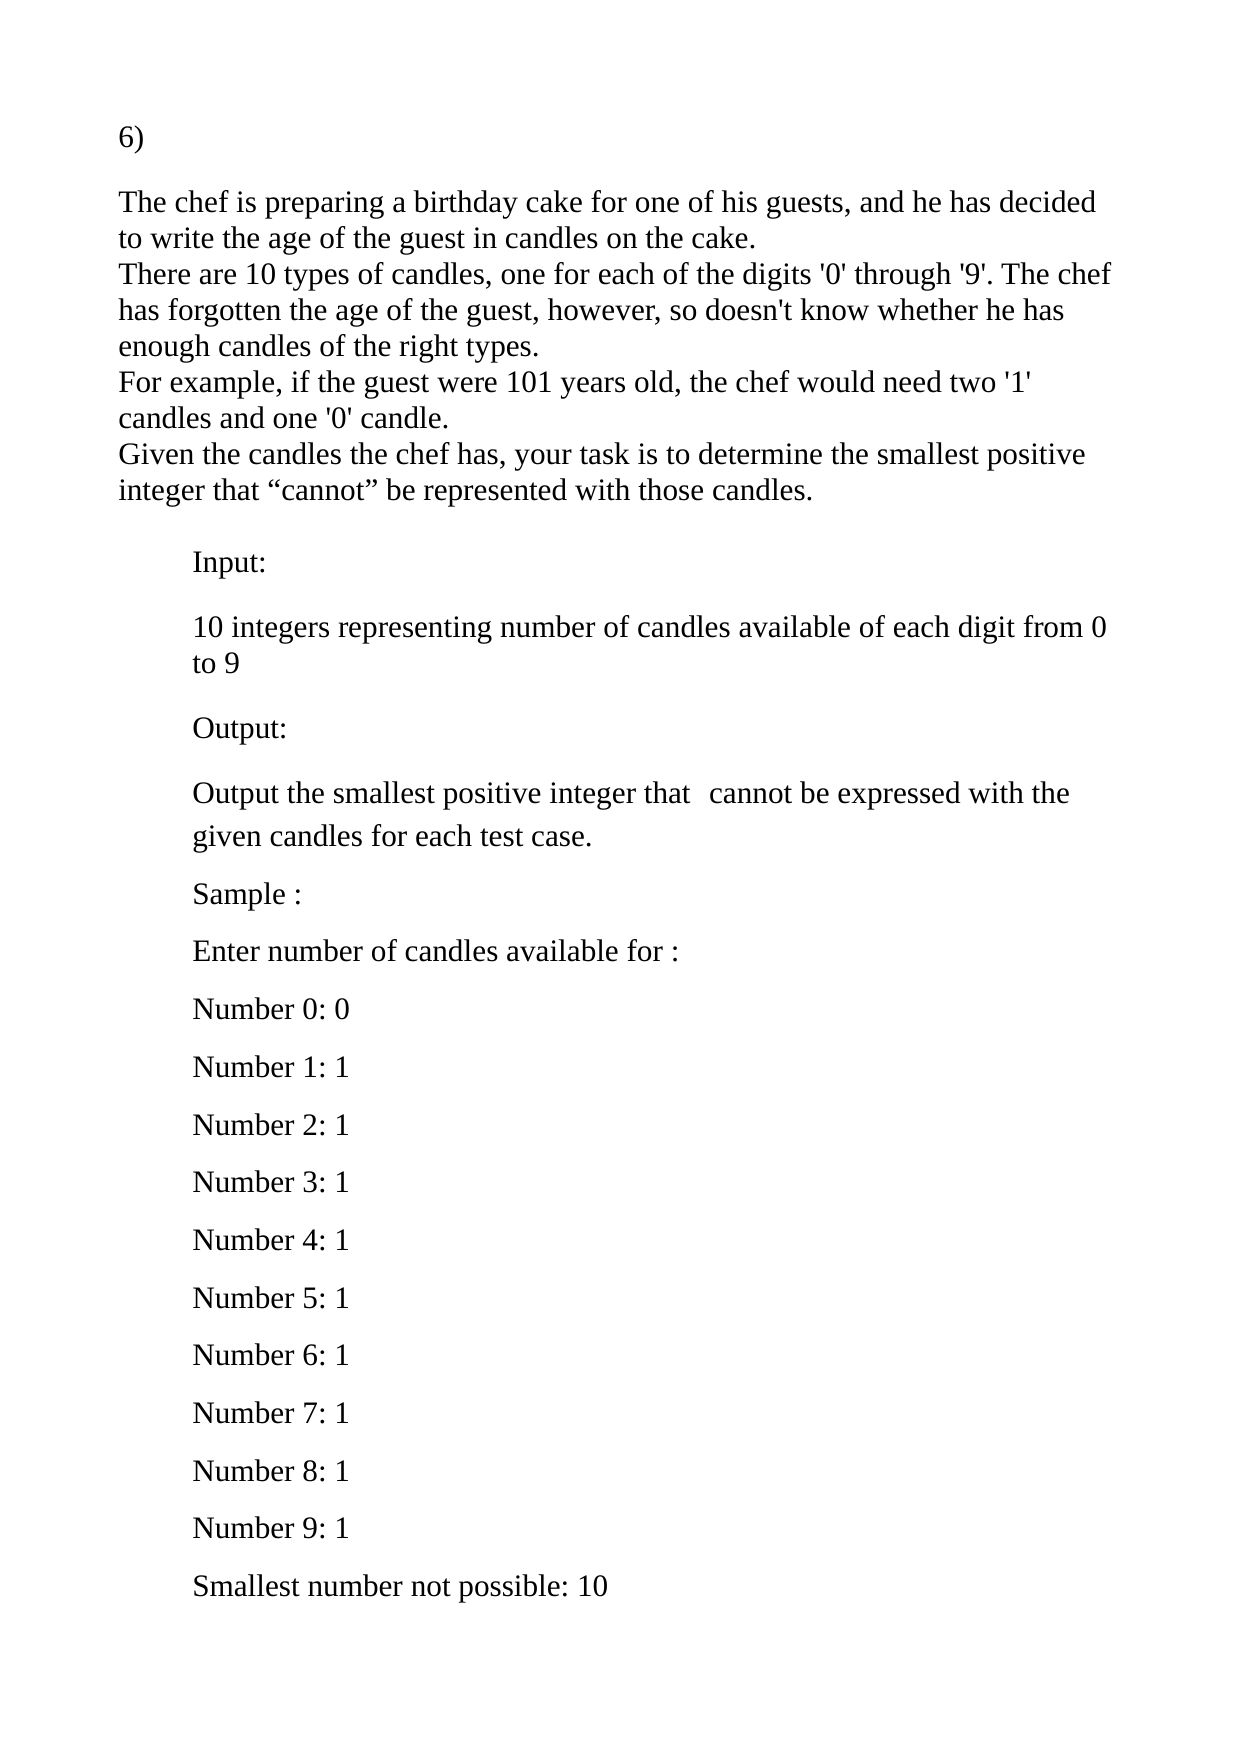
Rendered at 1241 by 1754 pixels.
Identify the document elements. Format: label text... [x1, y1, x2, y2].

text Number 9: 1 [118, 1510, 1122, 1546]
text Number 1: 1 [118, 1048, 1122, 1084]
text Output: [118, 709, 1122, 745]
text Number 3: 1 [192, 1163, 1122, 1199]
text Input: [118, 543, 1122, 579]
text There are 10 types of candles, one for each of the digits '0' through '9'. The chef has forgotten the age of the guest, however, so doesn't know whether he has enough candles of the right types. [118, 255, 1122, 363]
text The chef is preparing a birthday cake for one of his guests, and he has decided to write the age of the guest in candles on the cake. [118, 183, 1122, 255]
text 10 integers representing number of candles available of each digit from 0 to 9 [118, 608, 1122, 680]
text Number 5: 1 [118, 1279, 1122, 1315]
text Number 2: 1 [118, 1106, 1122, 1142]
text For example, if the guest were 101 years old, the chef would need two '1' candles and one '0' candle. [118, 363, 1122, 435]
text Output the smallest positive integer that cannot be expressed with the given candles for each test case. [118, 774, 1122, 853]
text Number 8: 1 [118, 1452, 1122, 1488]
text Smallest number not possible: 10 [118, 1567, 1122, 1603]
text Sample : [118, 875, 1122, 911]
text Number 7: 1 [118, 1394, 1122, 1430]
text Enter number of candles available for : [192, 933, 1122, 969]
text Number 0: 0 [118, 990, 1122, 1026]
text 6) [118, 118, 1122, 154]
text Number 6: 1 [118, 1337, 1122, 1373]
text Given the candles the chef has, your task is to determine the smallest positive integer that “cannot” be represented with those candles. [118, 435, 1122, 507]
text Number 4: 1 [118, 1221, 1122, 1257]
